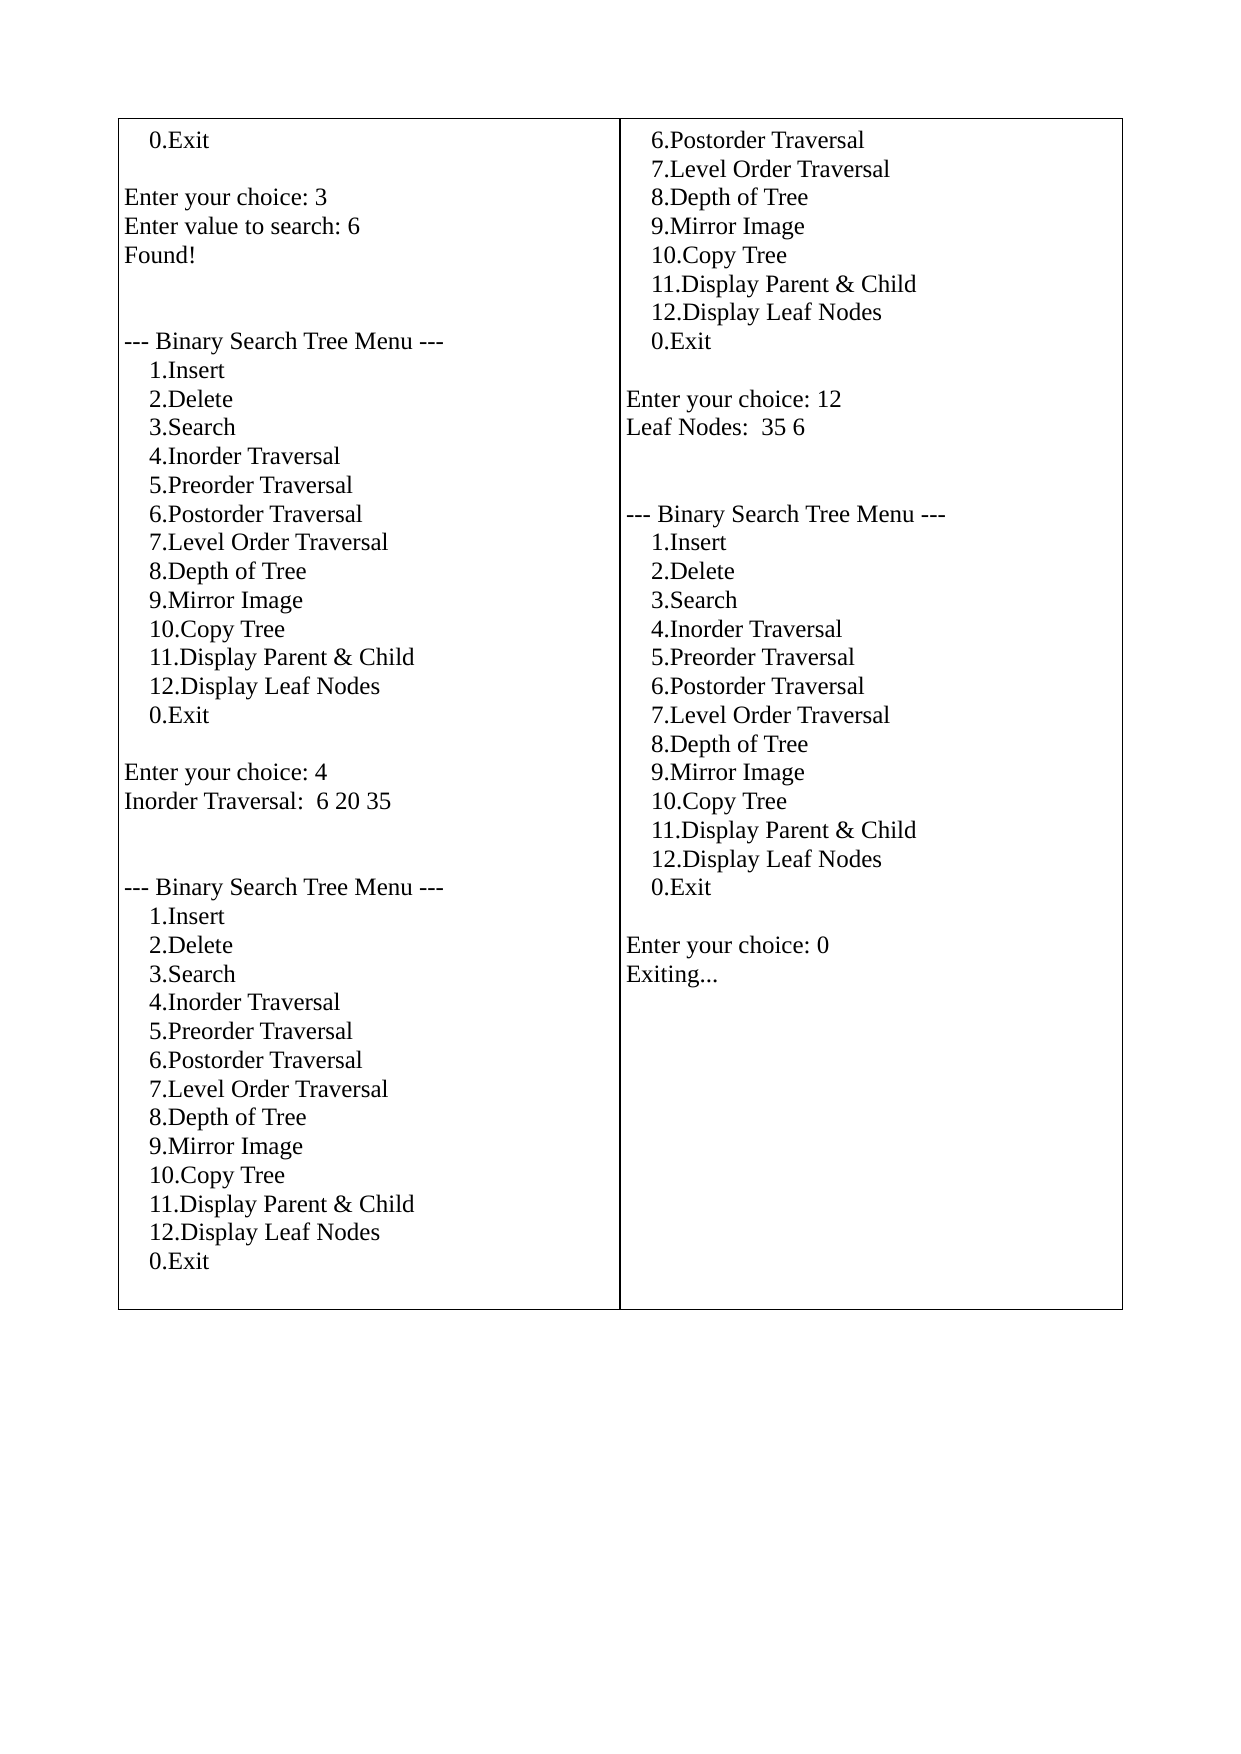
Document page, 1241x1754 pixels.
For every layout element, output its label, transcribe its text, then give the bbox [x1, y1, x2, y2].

table_header 0.Exit Enter your choice: 3 Enter value to search: 6 Found! --- Binary Search Tree Menu --- 1.Insert 2.Delete 3.Search 4.Inorder Traversal 5.Preorder Traversal 6.Postorder Traversal 7.Level Order Traversal 8.Depth of Tree 9.Mirror Image 10.Copy Tree 11.Display Parent & Child 12.Display Leaf Nodes 0.Exit Enter your choice: 4 Inorder Traversal: 6 20 35 --- Binary Search Tree Menu --- 1.Insert 2.Delete 3.Search 4.Inorder Traversal 5.Preorder Traversal 6.Postorder Traversal 7.Level Order Traversal 8.Depth of Tree 9.Mirror Image 10.Copy Tree 11.Display Parent & Child 12.Display Leaf Nodes 0.Exit [119, 119, 619, 1309]
table_header 6.Postorder Traversal 7.Level Order Traversal 8.Depth of Tree 9.Mirror Image 10.Copy Tree 11.Display Parent & Child 12.Display Leaf Nodes 0.Exit Enter your choice: 12 Leaf Nodes: 35 6 --- Binary Search Tree Menu --- 1.Insert 2.Delete 3.Search 4.Inorder Traversal 5.Preorder Traversal 6.Postorder Traversal 7.Level Order Traversal 8.Depth of Tree 9.Mirror Image 10.Copy Tree 11.Display Parent & Child 12.Display Leaf Nodes 0.Exit Enter your choice: 0 Exiting... [621, 119, 1122, 1309]
